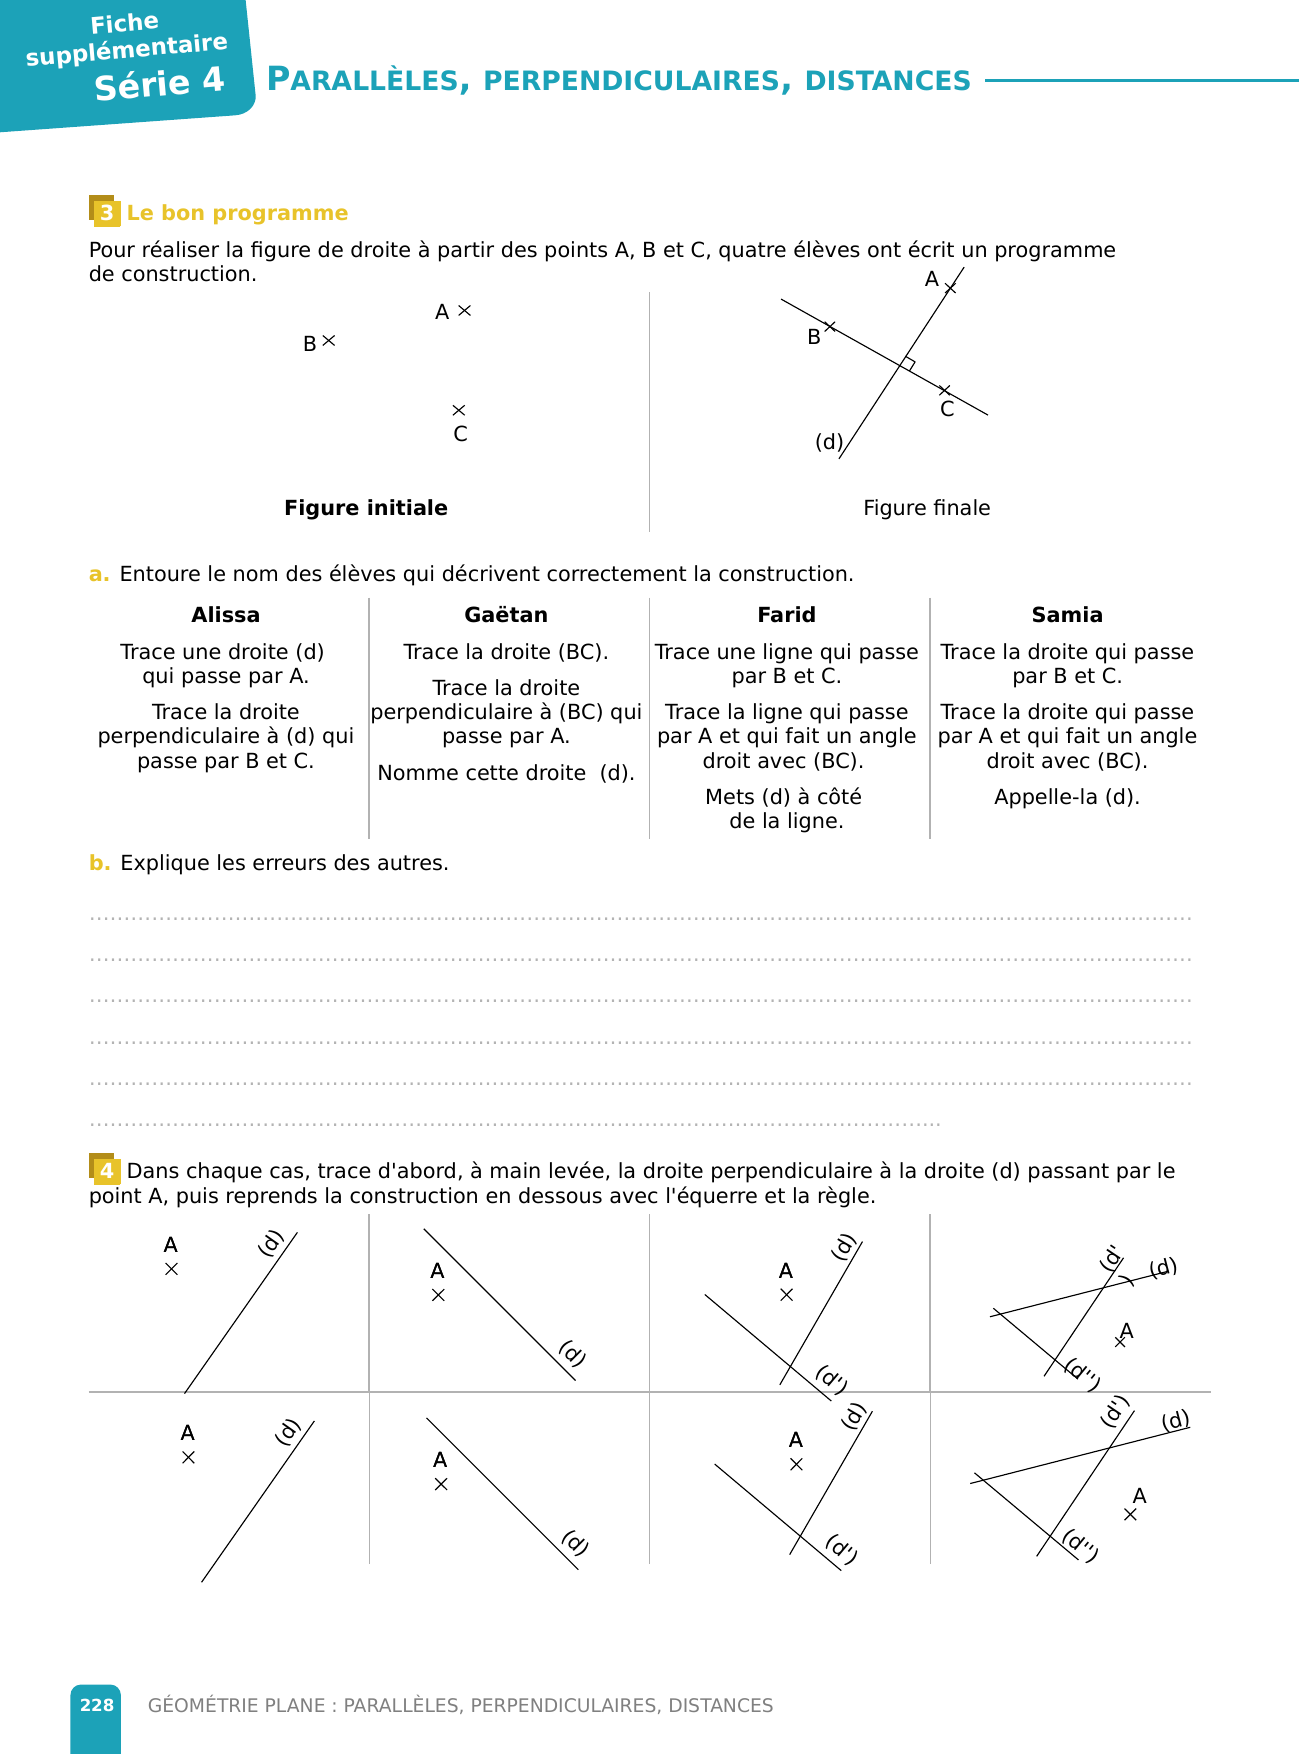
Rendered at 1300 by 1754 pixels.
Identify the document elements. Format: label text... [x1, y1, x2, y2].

table_header [89, 1393, 369, 1564]
table_header Farid Trace une ligne qui passe par B et C. Trace la ligne qui passe par A et qui fait un angle droit avec (BC). Mets (d) à côté de la ligne. [650, 598, 929, 839]
table_header [650, 1393, 930, 1564]
table_header [370, 1393, 649, 1564]
table_header [931, 1214, 1211, 1391]
table_header Alissa Trace une droite (d) qui passe par A. Trace la droite perpendiculaire à (d) qui passe par B et C. [89, 598, 368, 839]
list Explique les erreurs des autres. [88, 851, 1211, 875]
table_header [89, 1214, 368, 1391]
table_header [89, 292, 649, 484]
subtitle Dans chaque cas, trace d'abord, à main levée, la droite perpendiculaire à la droite (d) passant par le point A, puis reprends la construction en dessous avec l'équerre et la règle. [88, 1153, 1211, 1208]
subtitle Le bon programme [114, 195, 1211, 226]
table_header [902, 358, 913, 369]
table_cell Figure initiale [89, 485, 649, 532]
table_header [931, 1393, 1211, 1564]
list Entoure le nom des élèves qui décrivent correctement la construction. [88, 562, 1211, 586]
table_header Samia Trace la droite qui passe par B et C. Trace la droite qui passe par A et qui fait un angle droit avec (BC). Appelle-la (d). [931, 598, 1211, 839]
table_header [650, 1214, 929, 1391]
table_cell Figure finale [650, 485, 1211, 532]
text ……………………………………………………………………………………………………………………………………………………………………………………………………………………………………………………………………………………………………………………………………………………………………………………………………………………………………………………………………………………………………………………………………………………………………………………………………………………………………………………………………………………………………………………………………………………………………………………………………………………………………………... [88, 887, 1211, 1135]
subtitle Pour réaliser la figure de droite à partir des points A, B et C, quatre élèves ont écrit un programme de construction. [88, 238, 1205, 286]
table_header [370, 1214, 649, 1391]
table_header [650, 292, 1211, 484]
table_header Gaëtan Trace la droite (BC). Trace la droite perpendiculaire à (BC) qui passe par A. Nomme cette droite (d). [370, 598, 649, 839]
